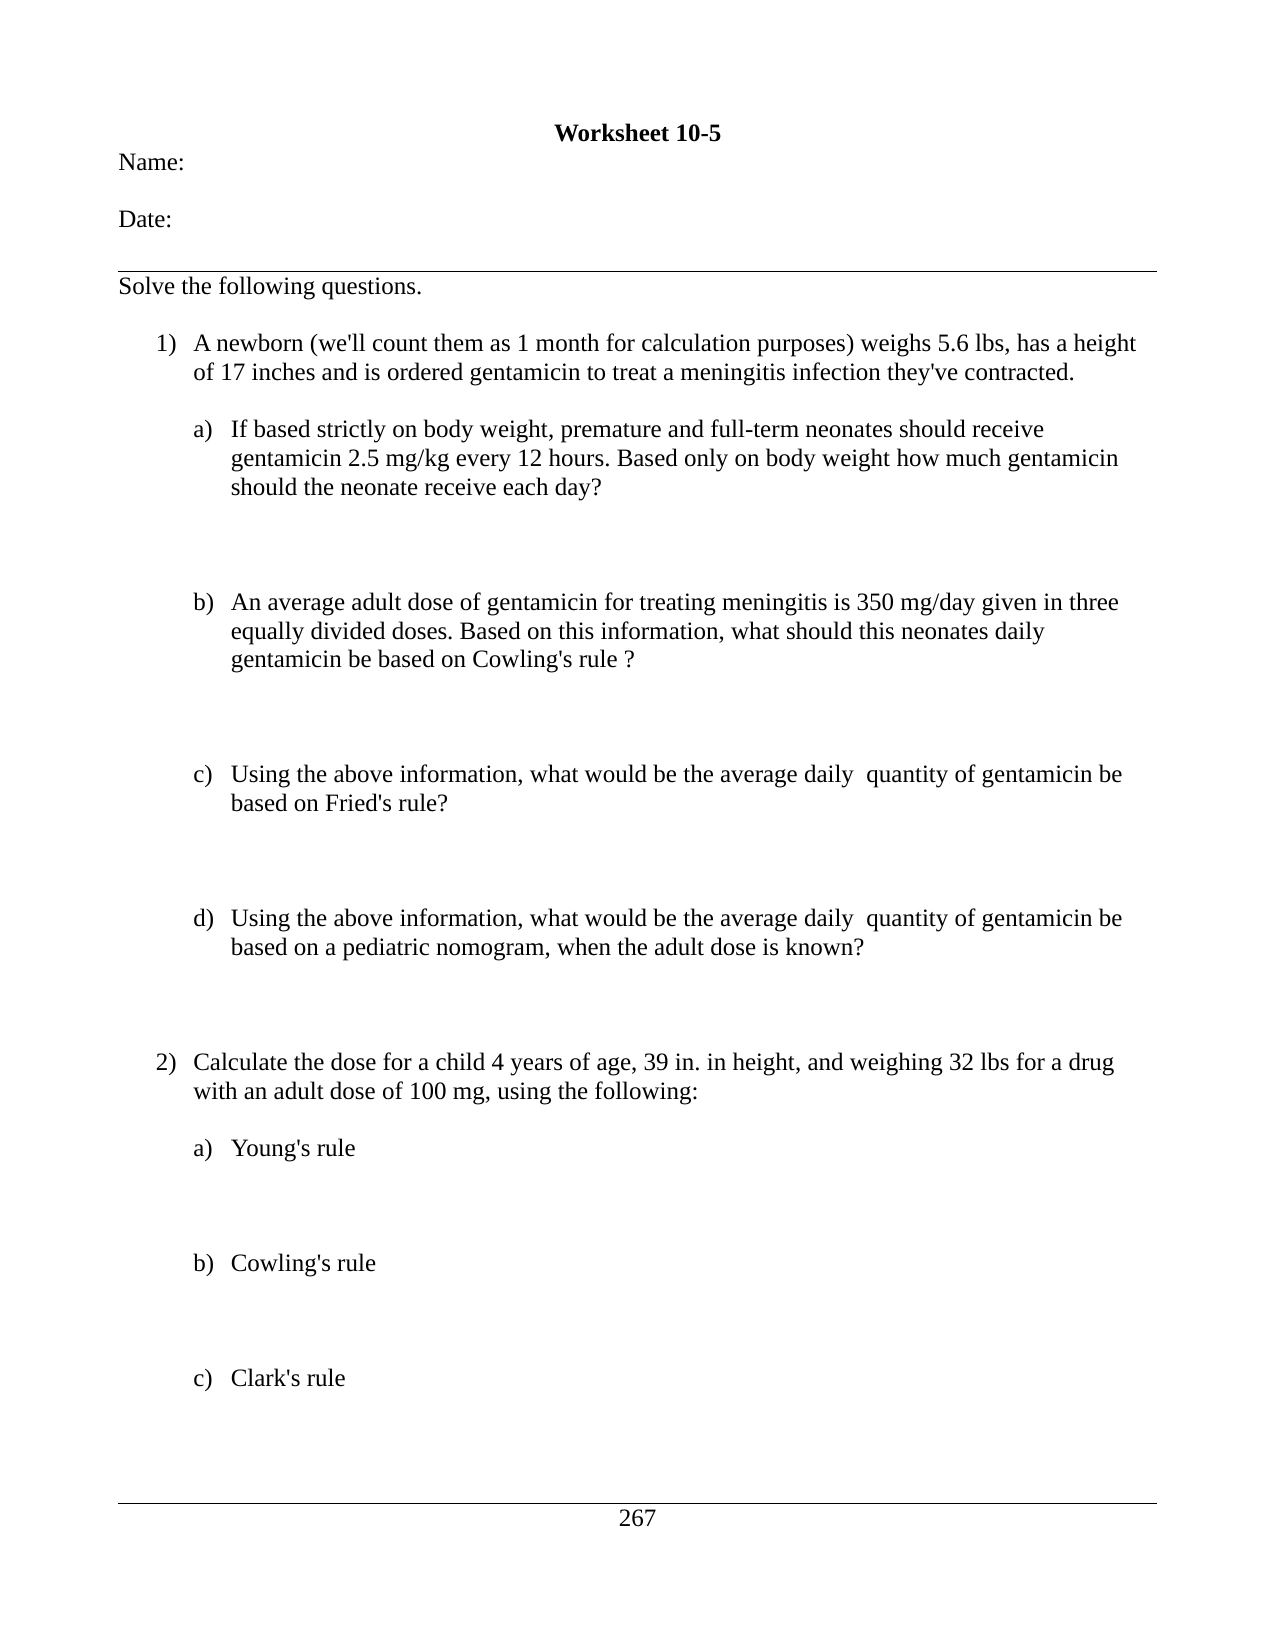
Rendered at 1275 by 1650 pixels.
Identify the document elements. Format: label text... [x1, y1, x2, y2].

list Using the above information, what would be the average daily quantity of gentamicin be based on a pediatric nomogram, when the adult dose is known? [193, 903, 1157, 961]
list An average adult dose of gentamicin for treating meningitis is 350 mg/day given in three equally divided doses. Based on this information, what should this neonates daily gentamicin be based on Cowling's rule ? [193, 587, 1157, 673]
list Cowling's rule [193, 1248, 1157, 1277]
text Solve the following questions. [118, 272, 1157, 299]
list Clark's rule [193, 1363, 1157, 1392]
list A newborn (we'll count them as 1 month for calculation purposes) weighs 5.6 lbs, has a height of 17 inches and is ordered gentamicin to treat a meningitis infection they've contracted. [156, 328, 1157, 386]
text Name: [118, 147, 1157, 176]
list Young's rule [193, 1133, 1157, 1162]
list Calculate the dose for a child 4 years of age, 39 in. in height, and weighing 32 lbs for a drug with an adult dose of 100 mg, using the following: [156, 1047, 1157, 1104]
list If based strictly on body weight, premature and full-term neonates should receive gentamicin 2.5 mg/kg every 12 hours. Based only on body weight how much gentamicin should the neonate receive each day? [193, 414, 1157, 501]
text Date: [118, 204, 1157, 233]
list Using the above information, what would be the average daily quantity of gentamicin be based on Fried's rule? [193, 759, 1157, 817]
text Worksheet 10-5 [118, 118, 1157, 147]
